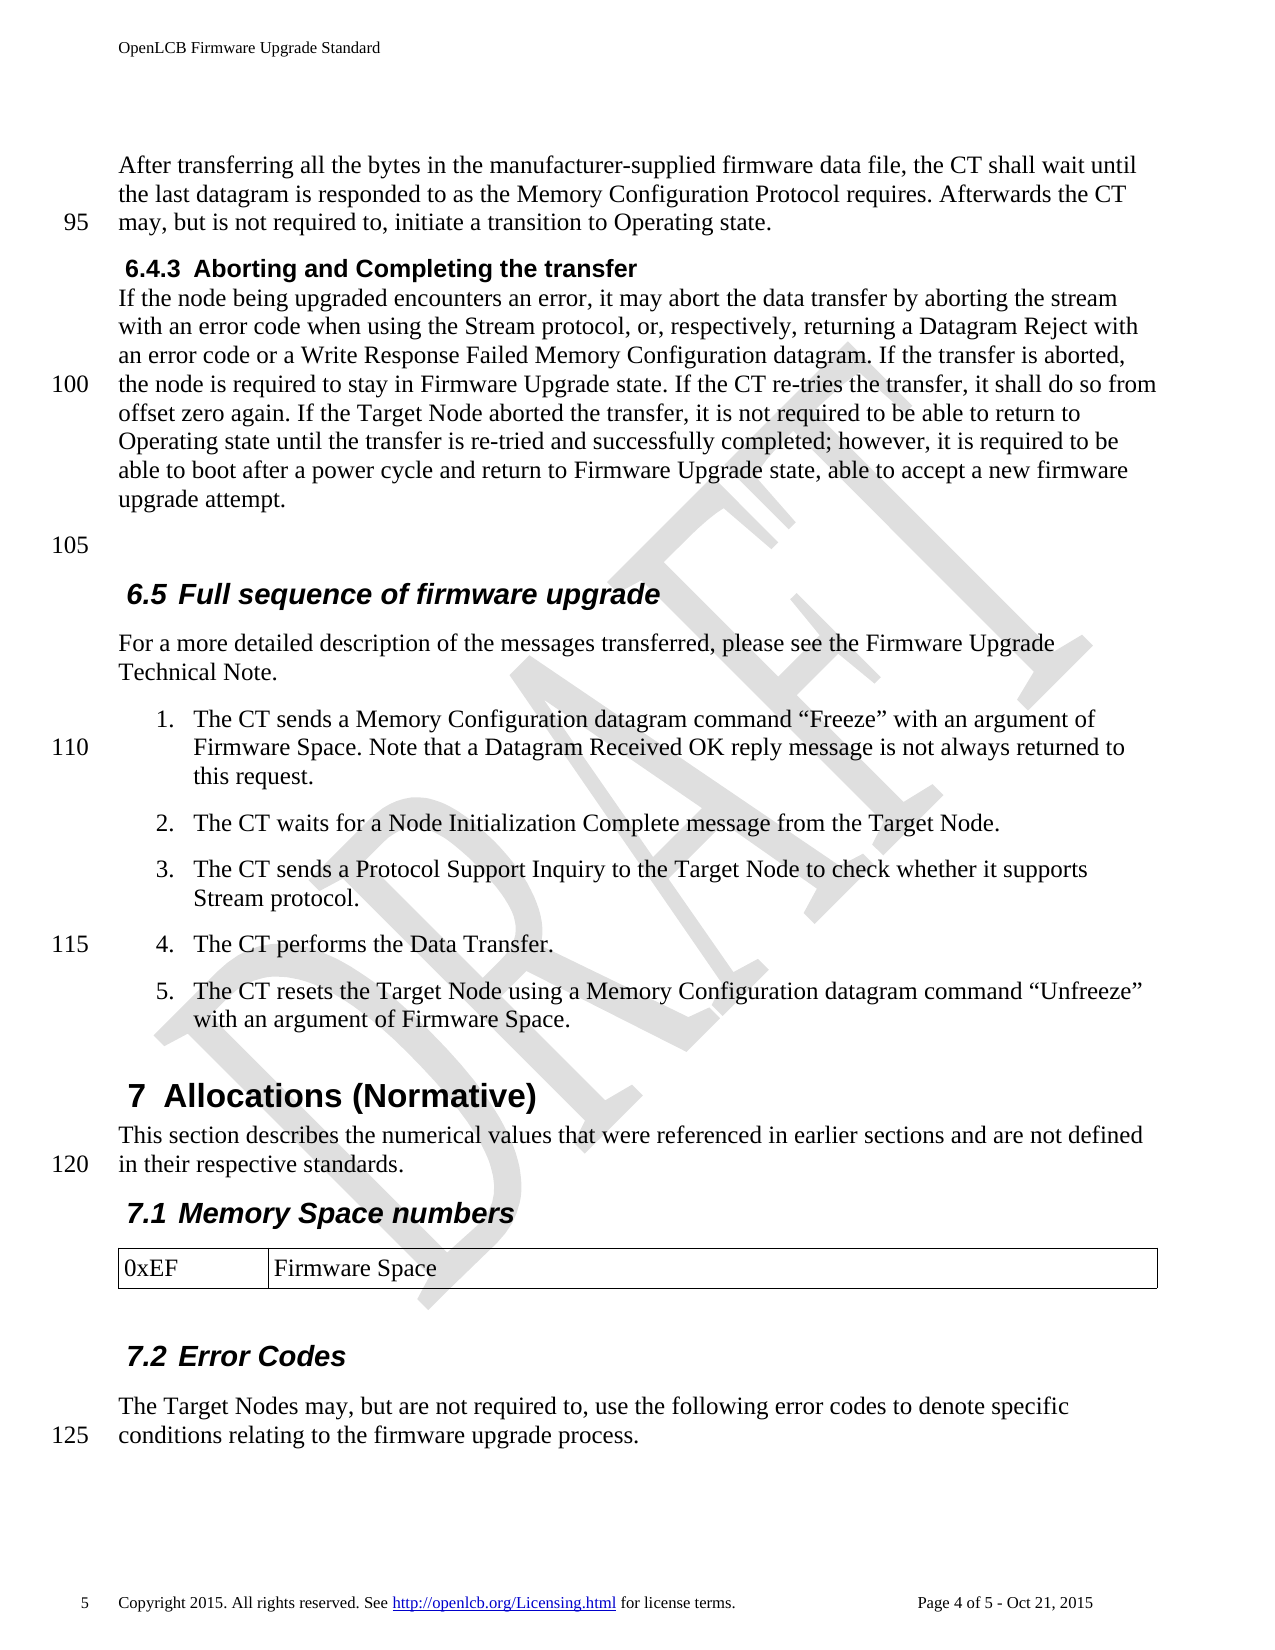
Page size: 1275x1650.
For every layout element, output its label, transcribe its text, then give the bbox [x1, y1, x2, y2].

list The CT resets the Target Node using a Memory Configuration datagram command “Unfreeze” with an argument of Firmware Space. [606, 976, 1157, 1033]
subtitle Memory Space numbers [118, 1196, 382, 1229]
list The CT sends a Protocol Support Inquiry to the Target Node to check whether it supports Stream protocol. [507, 854, 672, 912]
subtitle Allocations (Normative) [272, 1076, 460, 1114]
subtitle Memory Space numbers [392, 1196, 493, 1229]
text The Target Nodes may, but are not required to, use the following error codes to denote specific conditions relating to the firmware upgrade process. [118, 1391, 1157, 1448]
list The CT performs the Data Transfer. [156, 929, 421, 958]
list The CT sends a Memory Configuration datagram command “Freeze” with an argument of Firmware Space. Note that a Datagram Received OK reply message is not always returned to this request. [603, 704, 850, 790]
subtitle Allocations (Normative) [472, 1076, 577, 1114]
list The CT waits for a Node Initialization Complete message from the Target Node. [911, 808, 1157, 836]
table_header Firmware Space [452, 1249, 1157, 1288]
list The CT performs the Data Transfer. [542, 929, 703, 958]
text If the node being upgraded encounters an error, it may abort the data transfer by aborting the stream with an error code when using the Stream protocol, or, respectively, returning a Datagram Reject with an error code or a Write Response Failed Memory Configuration datagram. If the transfer is aborted, the node is required to stay in Firmware Upgrade state. If the CT re-tries the transfer, it shall do so from offset zero again. If the Target Node aborted the transfer, it is not required to be able to return to Operating state until the transfer is re-tried and successfully completed; however, it is required to be able to boot after a power cycle and return to Firmware Upgrade state, able to accept a new firmware upgrade attempt. [118, 283, 1157, 513]
list The CT resets the Target Node using a Memory Configuration datagram command “Unfreeze” with an argument of Firmware Space. [211, 977, 385, 1033]
list The CT resets the Target Node using a Memory Configuration datagram command “Unfreeze” with an argument of Firmware Space. [156, 976, 211, 1031]
subtitle Allocations (Normative) [118, 1076, 267, 1114]
table_header 0xEF [119, 1249, 268, 1288]
list The CT performs the Data Transfer. [705, 929, 1157, 958]
list The CT sends a Protocol Support Inquiry to the Target Node to check whether it supports Stream protocol. [366, 854, 511, 912]
list The CT sends a Protocol Support Inquiry to the Target Node to check whether it supports Stream protocol. [670, 854, 816, 912]
subtitle Memory Space numbers [509, 1196, 1157, 1229]
subtitle [981, 577, 1157, 610]
list The CT sends a Protocol Support Inquiry to the Target Node to check whether it supports Stream protocol. [156, 854, 375, 912]
subtitle Aborting and Completing the transfer [118, 254, 1157, 283]
text This section describes the numerical values that were referenced in earlier sections and are not defined in their respective standards. [502, 1121, 1157, 1178]
table_header Firmware Space [269, 1249, 429, 1288]
list The CT performs the Data Transfer. [435, 929, 515, 958]
list The CT waits for a Node Initialization Complete message from the Target Node. [620, 808, 701, 836]
text For a more detailed description of the messages transferred, please see the Firmware Upgrade Technical Note. [731, 628, 818, 675]
subtitle Allocations (Normative) [582, 1076, 1157, 1114]
list The CT resets the Target Node using a Memory Configuration datagram command “Unfreeze” with an argument of Firmware Space. [367, 976, 496, 1033]
subtitle Full sequence of firmware upgrade [118, 577, 670, 610]
list The CT waits for a Node Initialization Complete message from the Target Node. [156, 808, 381, 836]
subtitle [680, 577, 971, 610]
subtitle Error Codes [118, 1339, 1157, 1373]
list The CT waits for a Node Initialization Complete message from the Target Node. [455, 808, 619, 836]
list The CT sends a Protocol Support Inquiry to the Target Node to check whether it supports Stream protocol. [828, 854, 1157, 912]
text For a more detailed description of the messages transferred, please see the Firmware Upgrade Technical Note. [1032, 628, 1157, 686]
list The CT sends a Memory Configuration datagram command “Freeze” with an argument of Firmware Space. Note that a Datagram Received OK reply message is not always returned to this request. [156, 704, 587, 790]
list The CT sends a Memory Configuration datagram command “Freeze” with an argument of Firmware Space. Note that a Datagram Received OK reply message is not always returned to this request. [548, 704, 674, 790]
text For a more detailed description of the messages transferred, please see the Firmware Upgrade Technical Note. [807, 628, 1033, 686]
list The CT resets the Target Node using a Memory Configuration datagram command “Unfreeze” with an argument of Firmware Space. [502, 976, 647, 1033]
list The CT waits for a Node Initialization Complete message from the Target Node. [756, 808, 878, 836]
text For a more detailed description of the messages transferred, please see the Firmware Upgrade Technical Note. [118, 628, 746, 686]
list The CT sends a Memory Configuration datagram command “Freeze” with an argument of Firmware Space. Note that a Datagram Received OK reply message is not always returned to this request. [807, 704, 1157, 790]
text This section describes the numerical values that were referenced in earlier sections and are not defined in their respective standards. [317, 1121, 493, 1178]
text This section describes the numerical values that were referenced in earlier sections and are not defined in their respective standards. [118, 1121, 331, 1178]
text After transferring all the bytes in the manufacturer-supplied firmware data file, the CT shall wait until the last datagram is responded to as the Memory Configuration Protocol requires. Afterwards the CT may, but is not required to, initiate a transition to Operating state. [118, 150, 1157, 236]
